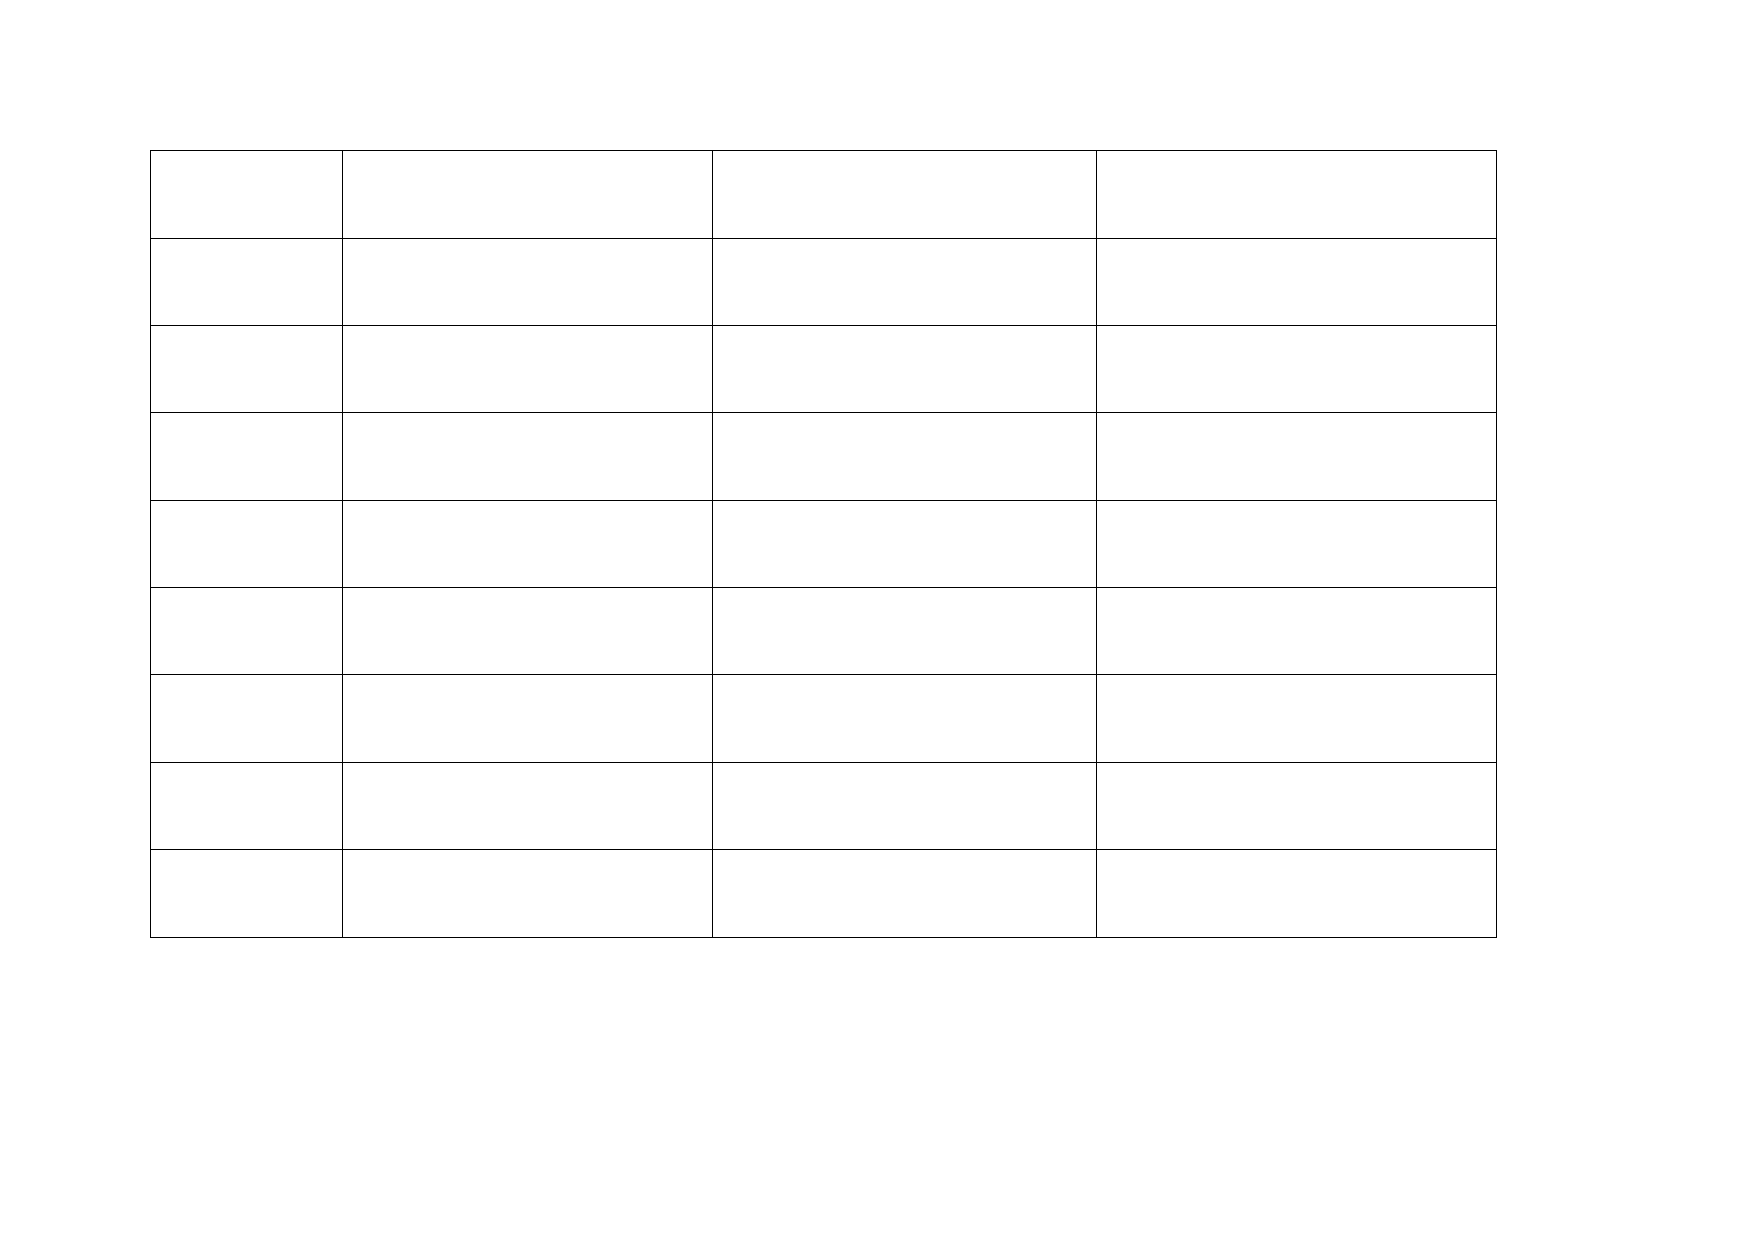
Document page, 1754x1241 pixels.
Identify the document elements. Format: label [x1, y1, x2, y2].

table_cell [1097, 239, 1496, 325]
table_cell [713, 326, 1096, 412]
table_cell [343, 850, 712, 937]
table_cell [713, 850, 1096, 937]
table_cell [151, 413, 342, 499]
table_cell [343, 763, 712, 849]
table_cell [151, 151, 342, 237]
table_cell [713, 239, 1096, 325]
table_cell [1097, 326, 1496, 412]
table_cell [1097, 763, 1496, 849]
table_cell [713, 151, 1096, 237]
table_cell [343, 151, 712, 237]
table_cell [1097, 850, 1496, 937]
table_cell [713, 413, 1096, 499]
table_cell [713, 763, 1096, 849]
table_cell [1097, 151, 1496, 237]
table_cell [151, 501, 342, 587]
table_cell [343, 588, 712, 674]
table_cell [151, 850, 342, 937]
table_cell [343, 413, 712, 499]
table_cell [151, 588, 342, 674]
table_cell [151, 675, 342, 762]
table_cell [713, 588, 1096, 674]
table_cell [713, 501, 1096, 587]
table_cell [343, 326, 712, 412]
table_cell [343, 501, 712, 587]
table_cell [713, 675, 1096, 762]
table_cell [1097, 675, 1496, 762]
table_cell [343, 675, 712, 762]
table_cell [151, 239, 342, 325]
table_cell [1097, 413, 1496, 499]
table_cell [1097, 501, 1496, 587]
table_cell [151, 763, 342, 849]
table_cell [343, 239, 712, 325]
table_cell [151, 326, 342, 412]
table_cell [1097, 588, 1496, 674]
